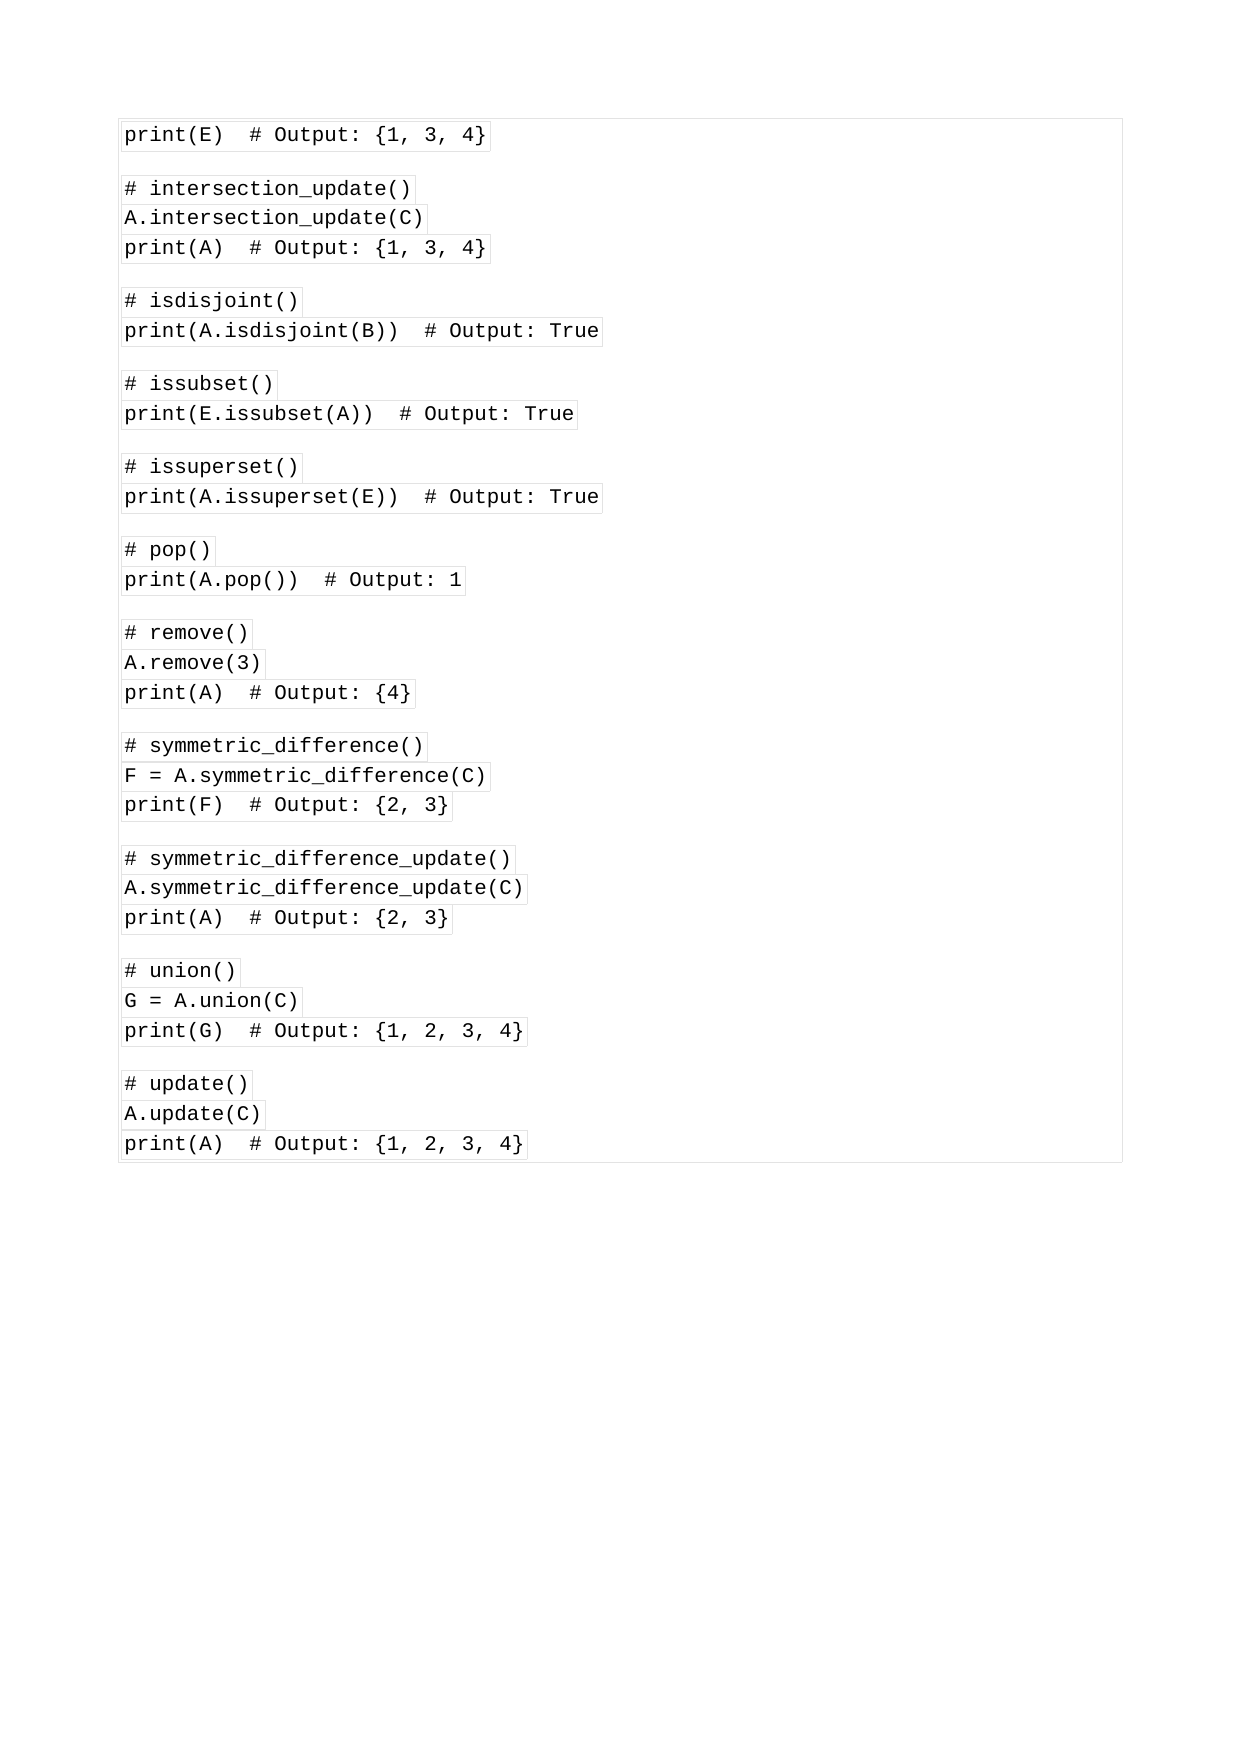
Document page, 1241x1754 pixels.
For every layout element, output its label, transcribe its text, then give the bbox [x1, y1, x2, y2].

text print(F) # Output: {2, 3} [122, 788, 1122, 821]
text print(E.issubset(A)) # Output: True [278, 397, 1122, 429]
text G = A.union(C) [241, 984, 1122, 1014]
text A.update(C) [122, 1101, 265, 1126]
text # pop() [119, 533, 1122, 563]
text # issuperset() [119, 450, 1122, 480]
text A.remove(3) [253, 646, 1122, 676]
text A.symmetric_difference_update(C) [516, 871, 1122, 901]
text print(A) # Output: {2, 3} [122, 905, 452, 934]
text print(E.issubset(A)) # Output: True [122, 401, 577, 429]
text # symmetric_difference() [119, 729, 1122, 759]
text [453, 901, 1122, 934]
text # update() [119, 1067, 1122, 1097]
text print(A) # Output: {1, 3, 4} [428, 231, 1122, 263]
text A.intersection_update(C) [416, 201, 1122, 231]
text print(A.isdisjoint(B)) # Output: True [122, 318, 602, 346]
text print(A) # Output: {1, 2, 3, 4} [119, 1126, 1122, 1162]
text print(A) # Output: {4} [266, 676, 1122, 708]
text # isdisjoint() [119, 284, 1122, 314]
text A.symmetric_difference_update(C) [122, 875, 527, 901]
text # union() [119, 954, 1122, 984]
text # issubset() [119, 367, 1122, 397]
text print(E) # Output: {1, 3, 4} [119, 119, 1122, 151]
text print(A) # Output: {1, 3, 4} [122, 235, 490, 263]
text A.intersection_update(C) [122, 205, 427, 231]
text # intersection_update() [119, 171, 1122, 201]
text print(G) # Output: {1, 2, 3, 4} [122, 1018, 527, 1046]
text G = A.union(C) [122, 988, 302, 1014]
text A.remove(3) [122, 650, 265, 676]
text print(A) # Output: {4} [122, 680, 415, 708]
text F = A.symmetric_difference(C) [122, 763, 490, 788]
text print(A.pop()) # Output: 1 [122, 567, 465, 595]
text print(G) # Output: {1, 2, 3, 4} [303, 1014, 1122, 1046]
text print(A.issuperset(E)) # Output: True [122, 484, 602, 513]
text A.update(C) [253, 1097, 1122, 1126]
text # remove() [119, 616, 1122, 646]
text F = A.symmetric_difference(C) [428, 759, 1122, 788]
text print(A.isdisjoint(B)) # Output: True [303, 314, 1122, 347]
text print(A.pop()) # Output: 1 [216, 563, 1122, 596]
text # symmetric_difference_update() [119, 842, 1122, 871]
text print(A.issuperset(E)) # Output: True [303, 480, 1122, 513]
